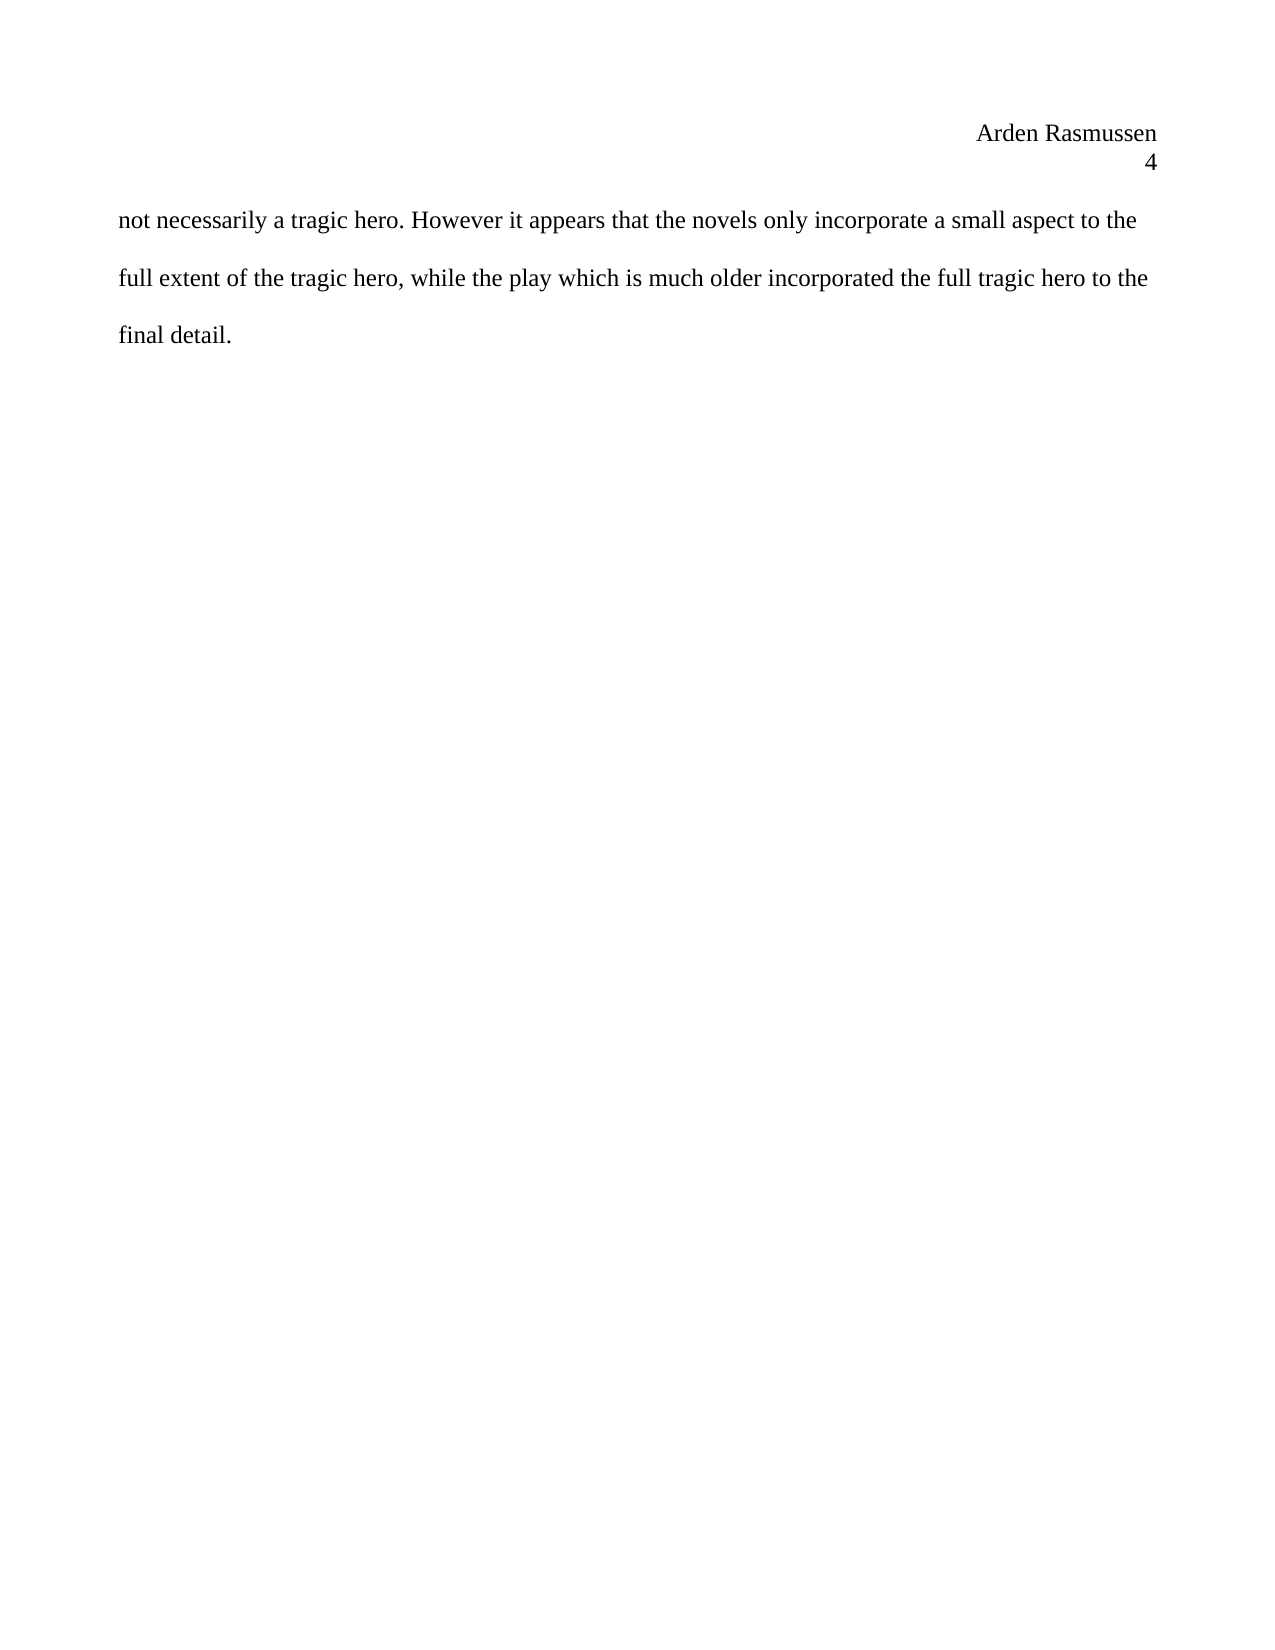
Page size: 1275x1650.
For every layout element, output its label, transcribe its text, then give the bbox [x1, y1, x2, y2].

text not necessarily a tragic hero. However it appears that the novels only incorporate a small aspect to the full extent of the tragic hero, while the play which is much older incorporated the full tragic hero to the final detail. [118, 205, 1157, 349]
